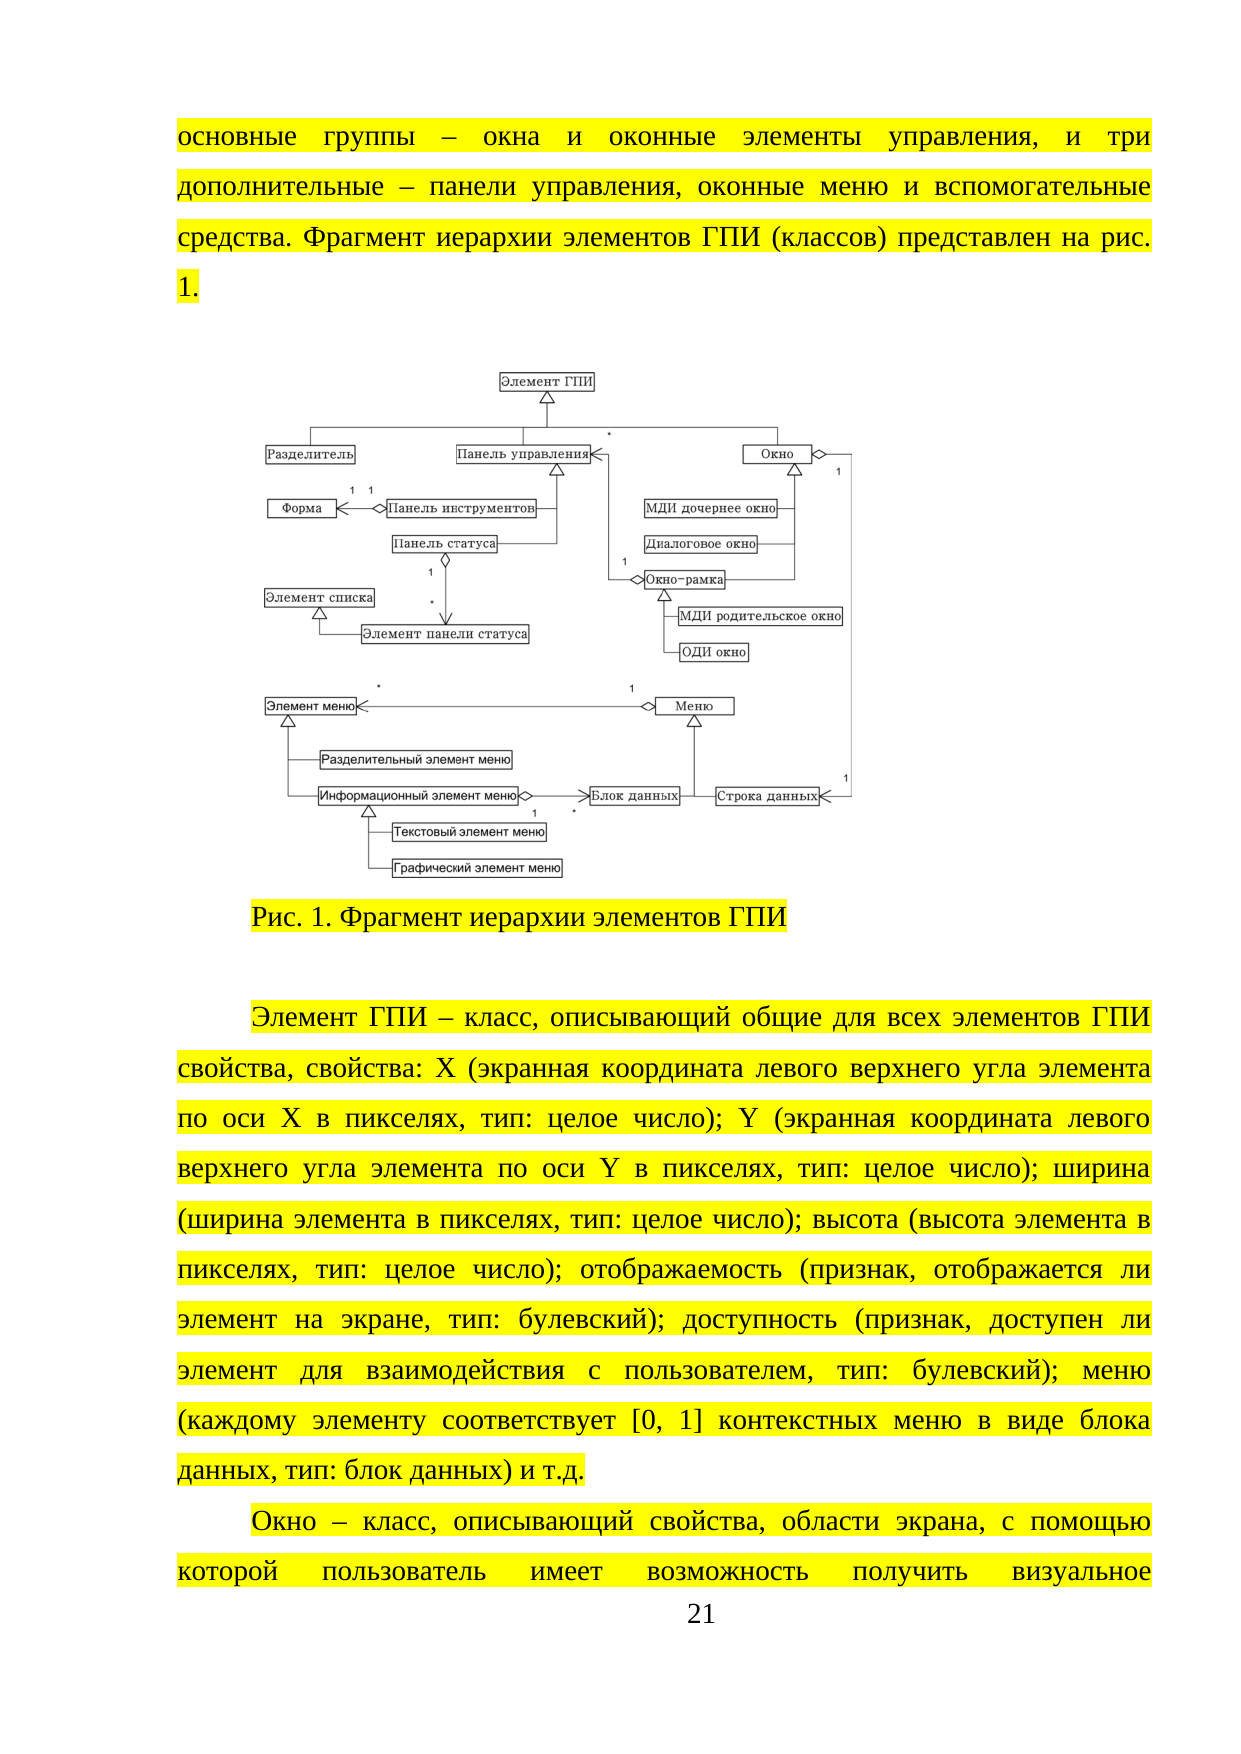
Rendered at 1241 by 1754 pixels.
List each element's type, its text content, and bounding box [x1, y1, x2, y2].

text Рис. 1. Фрагмент иерархии элементов ГПИ [177, 899, 1152, 932]
text Элемент ГПИ – класс, описывающий общие для всех элементов ГПИ свойства, свойства: X (экранная координата левого верхнего угла элемента по оси X в пикселях, тип: целое число); Y (экранная координата левого верхнего угла элемента по оси Y в пикселях, тип: целое число); ширина (ширина элемента в пикселях, тип: целое число); высота (высота элемента в пикселях, тип: целое число); отображаемость (признак, отображается ли элемент на экране, тип: булевский); доступность (признак, доступен ли элемент для взаимодействия с пользователем, тип: булевский); меню (каждому элементу соответствует [0, 1] контекстных меню в виде блока данных, тип: блок данных) и т.д. [177, 999, 1152, 1486]
text основные группы – окна и оконные элементы управления, и три дополнительные – панели управления, оконные меню и вспомогательные средства. Фрагмент иерархии элементов ГПИ (классов) представлен на рис. 1. [177, 118, 1152, 303]
picture [251, 369, 869, 881]
text Окно – класс, описывающий свойства, области экрана, с помощью которой пользователь имеет возможность получить визуальное [177, 1503, 1152, 1587]
